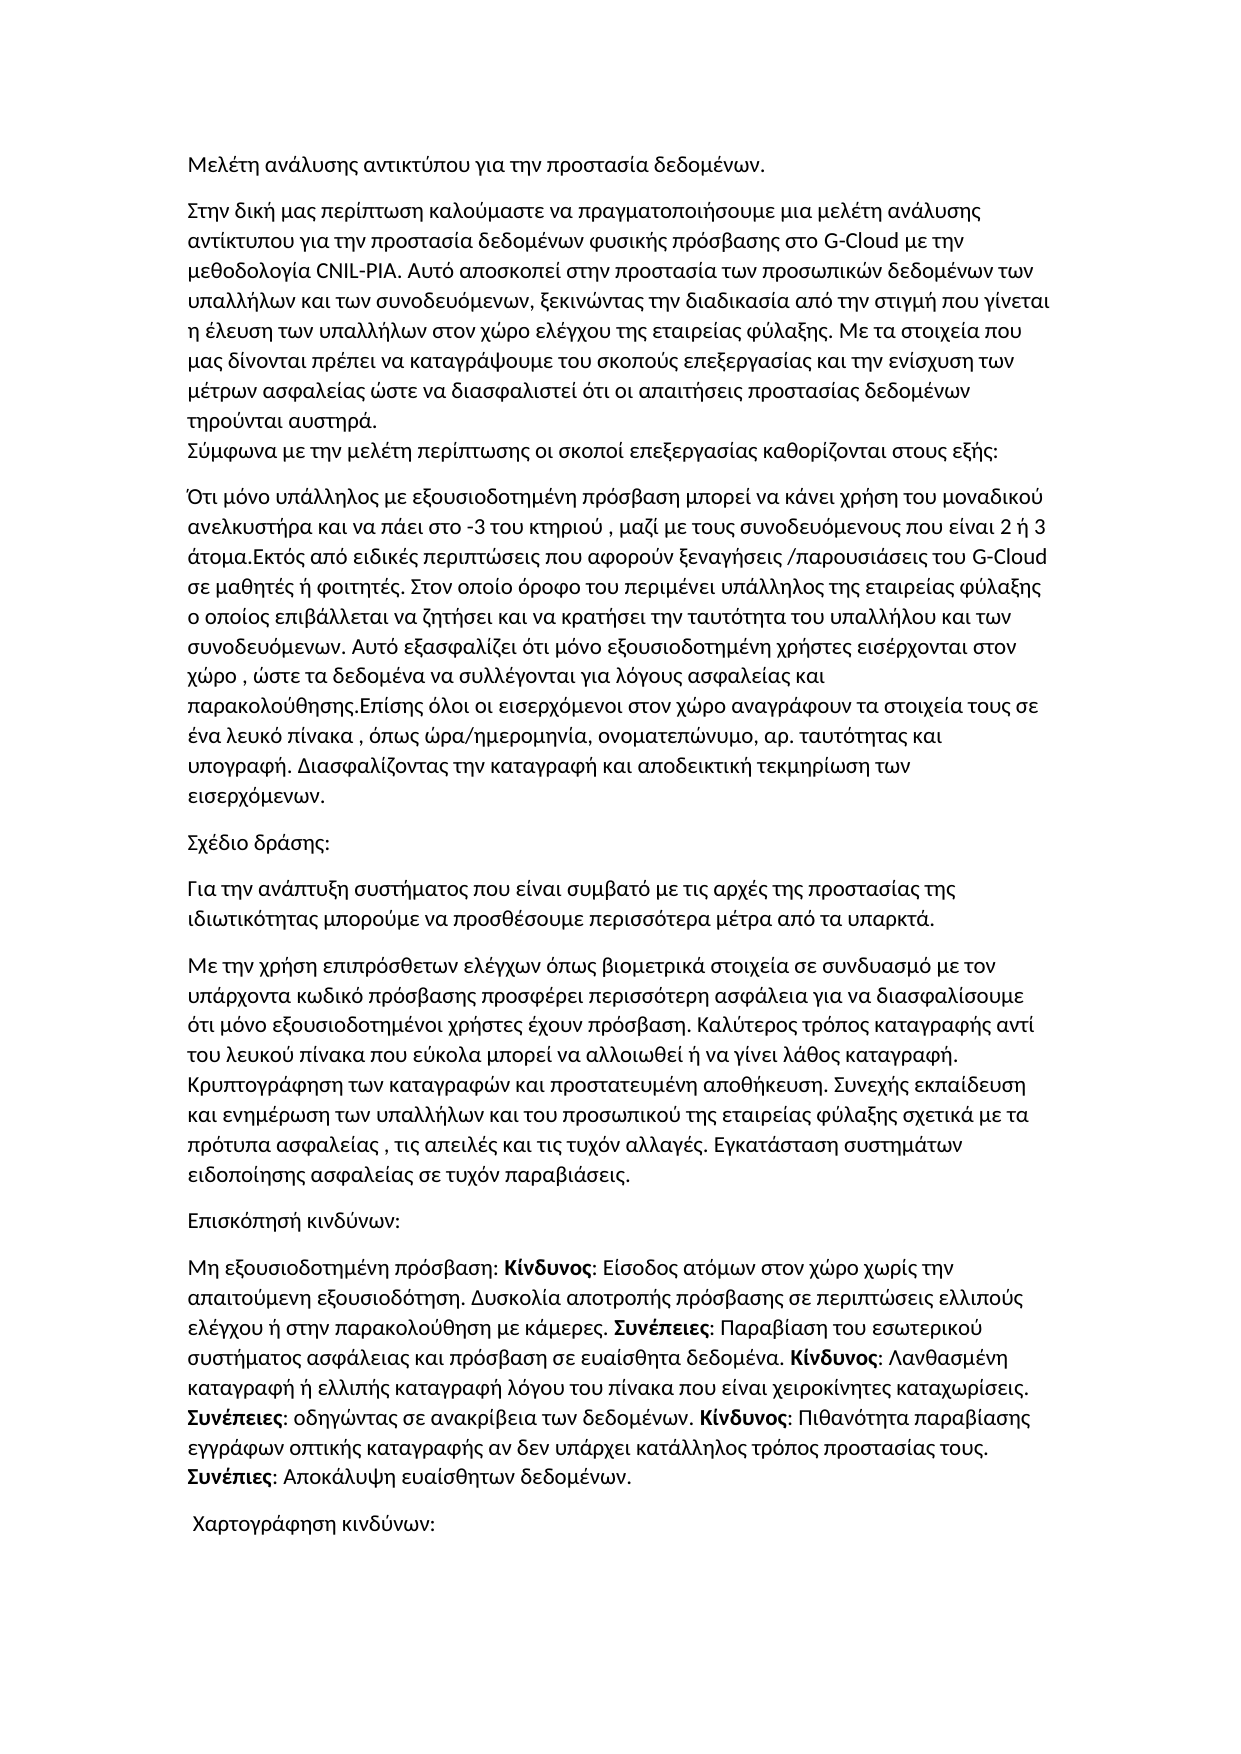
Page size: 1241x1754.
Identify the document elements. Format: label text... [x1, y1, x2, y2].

text Ότι μόνο υπάλληλος με εξουσιοδοτημένη πρόσβαση μπορεί να κάνει χρήση του μοναδικού ανελκυστήρα και να πάει στο -3 του κτηριού , μαζί με τους συνοδευόμενους που είναι 2 ή 3 άτομα.Εκτός από ειδικές περιπτώσεις που αφορούν ξεναγήσεις /παρουσιάσεις του G-Cloud σε μαθητές ή φοιτητές. Στον οποίο όροφο του περιμένει υπάλληλος της εταιρείας φύλαξης ο οποίος επιβάλλεται να ζητήσει και να κρατήσει την ταυτότητα του υπαλλήλου και των συνοδευόμενων. Αυτό εξασφαλίζει ότι μόνο εξουσιοδοτημένη χρήστες εισέρχονται στον χώρο , ώστε τα δεδομένα να συλλέγονται για λόγους ασφαλείας και παρακολούθησης.Επίσης όλοι οι εισερχόμενοι στον χώρο αναγράφουν τα στοιχεία τους σε ένα λευκό πίνακα , όπως ώρα/ημερομηνία, ονοματεπώνυμο, αρ. ταυτότητας και υπογραφή. Διασφαλίζοντας την καταγραφή και αποδεικτική τεκμηρίωση των εισερχόμενων. [187, 482, 1053, 809]
text Για την ανάπτυξη συστήματος που είναι συμβατό με τις αρχές της προστασίας της ιδιωτικότητας μπορούμε να προσθέσουμε περισσότερα μέτρα από τα υπαρκτά. [187, 874, 1053, 932]
text Μη εξουσιοδοτημένη πρόσβαση: Κίνδυνος: Είσοδος ατόμων στον χώρο χωρίς την απαιτούμενη εξουσιοδότηση. Δυσκολία αποτροπής πρόσβασης σε περιπτώσεις ελλιπούς ελέγχου ή στην παρακολούθηση με κάμερες. Συνέπειες: Παραβίαση του εσωτερικού συστήματος ασφάλειας και πρόσβαση σε ευαίσθητα δεδομένα. Κίνδυνος: Λανθασμένη καταγραφή ή ελλιπής καταγραφή λόγου του πίνακα που είναι χειροκίνητες καταχωρίσεις. Συνέπειες: οδηγώντας σε ανακρίβεια των δεδομένων. Κίνδυνος: Πιθανότητα παραβίασης εγγράφων οπτικής καταγραφής αν δεν υπάρχει κατάλληλος τρόπος προστασίας τους. Συνέπιες: Αποκάλυψη ευαίσθητων δεδομένων. [187, 1253, 1053, 1491]
text Με την χρήση επιπρόσθετων ελέγχων όπως βιομετρικά στοιχεία σε συνδυασμό με τον υπάρχοντα κωδικό πρόσβασης προσφέρει περισσότερη ασφάλεια για να διασφαλίσουμε ότι μόνο εξουσιοδοτημένοι χρήστες έχουν πρόσβαση. Καλύτερος τρόπος καταγραφής αντί του λευκού πίνακα που εύκολα μπορεί να αλλοιωθεί ή να γίνει λάθος καταγραφή. Κρυπτογράφηση των καταγραφών και προστατευμένη αποθήκευση. Συνεχής εκπαίδευση και ενημέρωση των υπαλλήλων και του προσωπικού της εταιρείας φύλαξης σχετικά με τα πρότυπα ασφαλείας , τις απειλές και τις τυχόν αλλαγές. Εγκατάσταση συστημάτων ειδοποίησης ασφαλείας σε τυχόν παραβιάσεις. [187, 951, 1053, 1188]
text Χαρτογράφηση κινδύνων: [187, 1509, 1053, 1537]
text Στην δική μας περίπτωση καλούμαστε να πραγματοποιήσουμε μια μελέτη ανάλυσης αντίκτυπου για την προστασία δεδομένων φυσικής πρόσβασης στο G-Cloud με την μεθοδολογία CNIL-PIA. Αυτό αποσκοπεί στην προστασία των προσωπικών δεδομένων των υπαλλήλων και των συνοδευόμενων, ξεκινώντας την διαδικασία από την στιγμή που γίνεται η έλευση των υπαλλήλων στον χώρο ελέγχου της εταιρείας φύλαξης. Με τα στοιχεία που μας δίνονται πρέπει να καταγράψουμε του σκοπούς επεξεργασίας και την ενίσχυση των μέτρων ασφαλείας ώστε να διασφαλιστεί ότι οι απαιτήσεις προστασίας δεδομένων τηρούνται αυστηρά. Σύμφωνα με την μελέτη περίπτωσης οι σκοποί επεξεργασίας καθορίζονται στους εξής: [187, 197, 1053, 464]
text Σχέδιο δράσης: [187, 828, 1053, 856]
text Μελέτη ανάλυσης αντικτύπου για την προστασία δεδομένων. [187, 150, 1053, 178]
text Επισκόπησή κινδύνων: [187, 1207, 1053, 1235]
